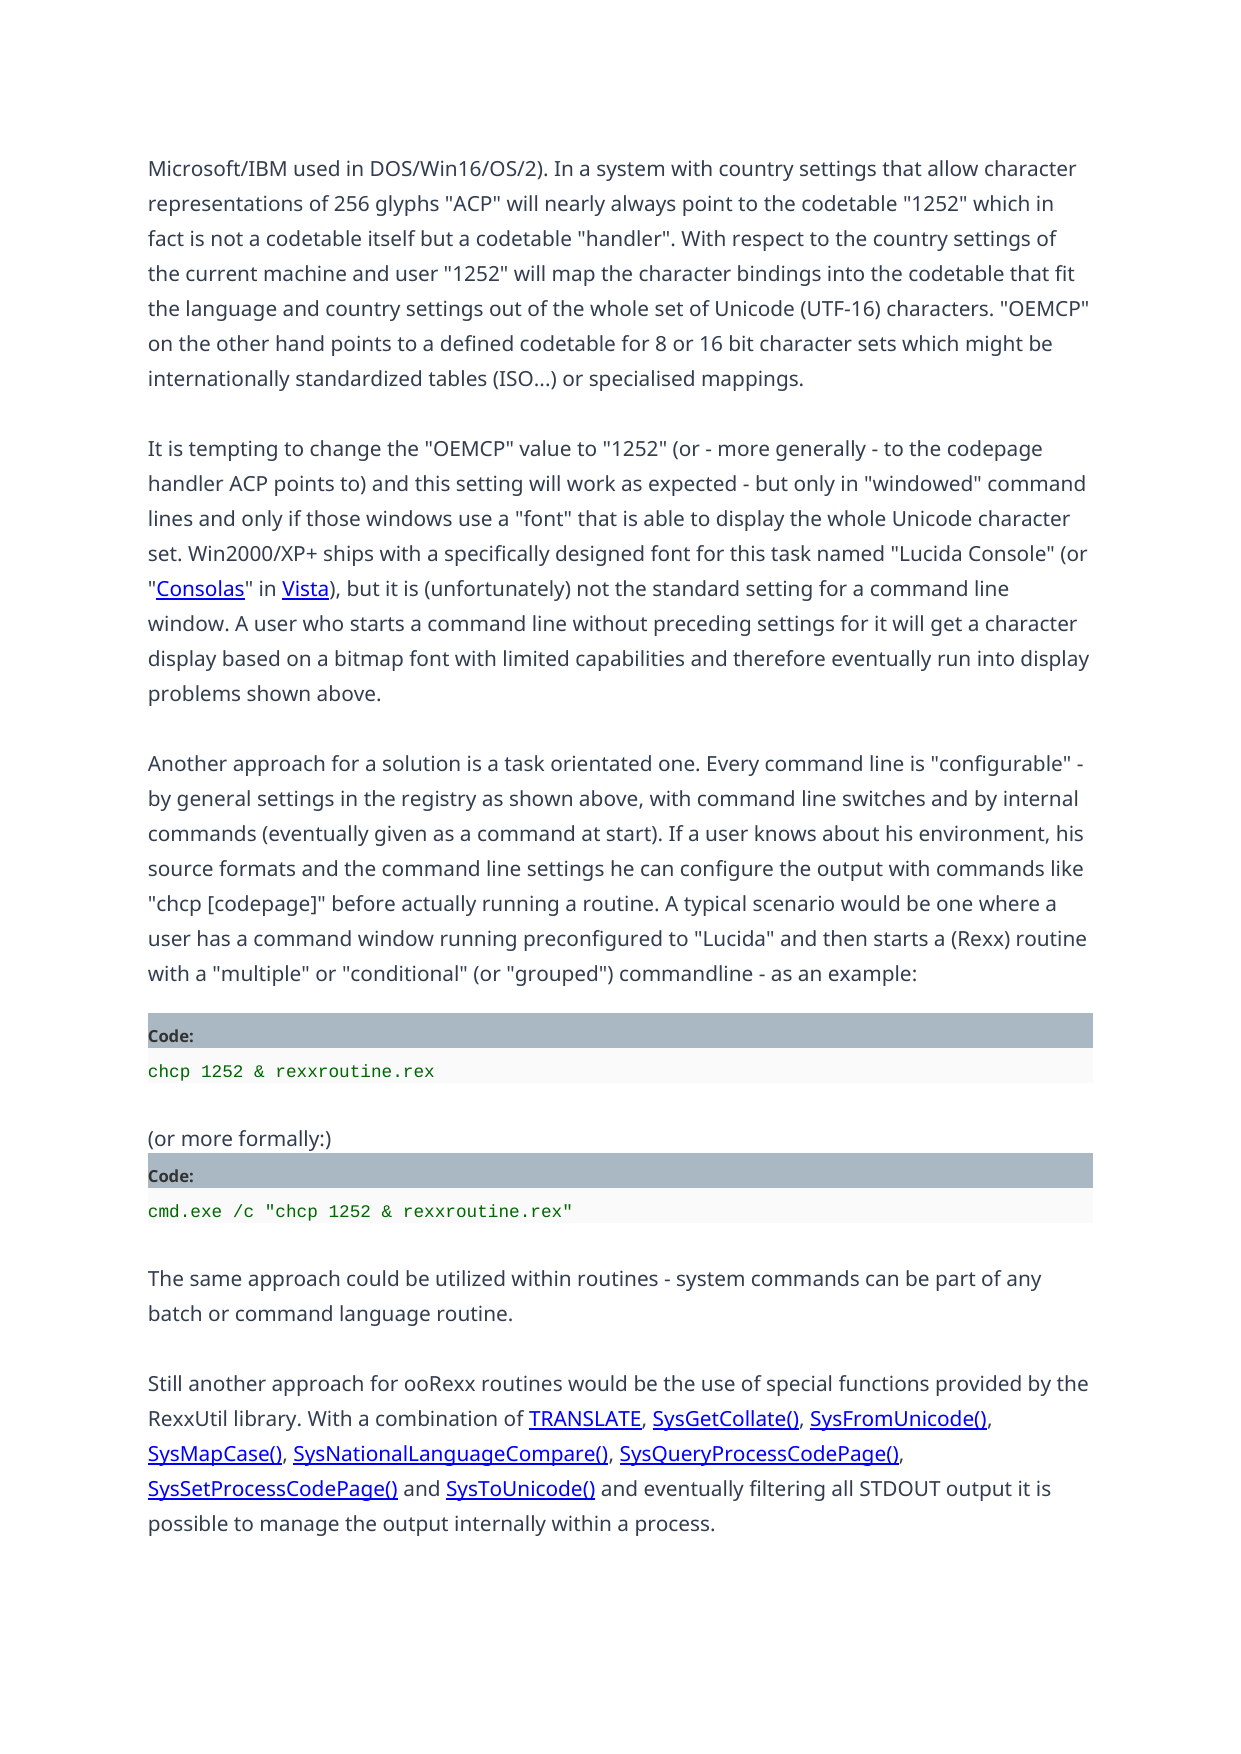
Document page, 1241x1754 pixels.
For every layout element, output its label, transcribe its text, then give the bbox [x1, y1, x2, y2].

text Code: [148, 1013, 1093, 1048]
text The same approach could be utilized within routines - system commands can be part of any batch or command language routine. Still another approach for ooRexx routines would be the use of special functions provided by the RexxUtil library. With a combination of TRANSLATE, SysGetCollate(), SysFromUnicode(), SysMapCase(), SysNationalLanguageCompare(), SysQueryProcessCodePage(), SysSetProcessCodePage() and SysToUnicode() and eventually filtering all STDOUT output it is possible to manage the output internally within a process. [148, 1223, 1093, 1573]
text (or more formally:) [148, 1083, 1093, 1153]
text Code: [148, 1153, 1093, 1188]
text Microsoft/IBM used in DOS/Win16/OS/2). In a system with country settings that allow character representations of 256 glyphs "ACP" will nearly always point to the codetable "1252" which in fact is not a codetable itself but a codetable "handler". With respect to the country settings of the current machine and user "1252" will map the character bindings into the codetable that fit the language and country settings out of the whole set of Unicode (UTF-16) characters. "OEMCP" on the other hand points to a defined codetable for 8 or 16 bit character sets which might be internationally standardized tables (ISO...) or specialised mappings. It is tempting to change the "OEMCP" value to "1252" (or - more generally - to the codepage handler ACP points to) and this setting will work as expected - but only in "windowed" command lines and only if those windows use a "font" that is able to display the whole Unicode character set. Win2000/XP+ ships with a specifically designed font for this task named "Lucida Console" (or "Consolas" in Vista), but it is (unfortunately) not the standard setting for a command line window. A user who starts a command line without preceding settings for it will get a character display based on a bitmap font with limited capabilities and therefore eventually run into display problems shown above. Another approach for a solution is a task orientated one. Every command line is "configurable" - by general settings in the registry as shown above, with command line switches and by internal commands (eventually given as a command at start). If a user knows about his environment, his source formats and the command line settings he can configure the output with commands like "chcp [codepage]" before actually running a routine. A typical scenario would be one where a user has a command window running preconfigured to "Lucida" and then starts a (Rexx) routine with a "multiple" or "conditional" (or "grouped") commandline - as an example: [148, 148, 1093, 988]
text chcp 1252 & rexxroutine.rex [148, 1048, 1093, 1083]
text cmd.exe /c "chcp 1252 & rexxroutine.rex" [148, 1188, 1093, 1223]
